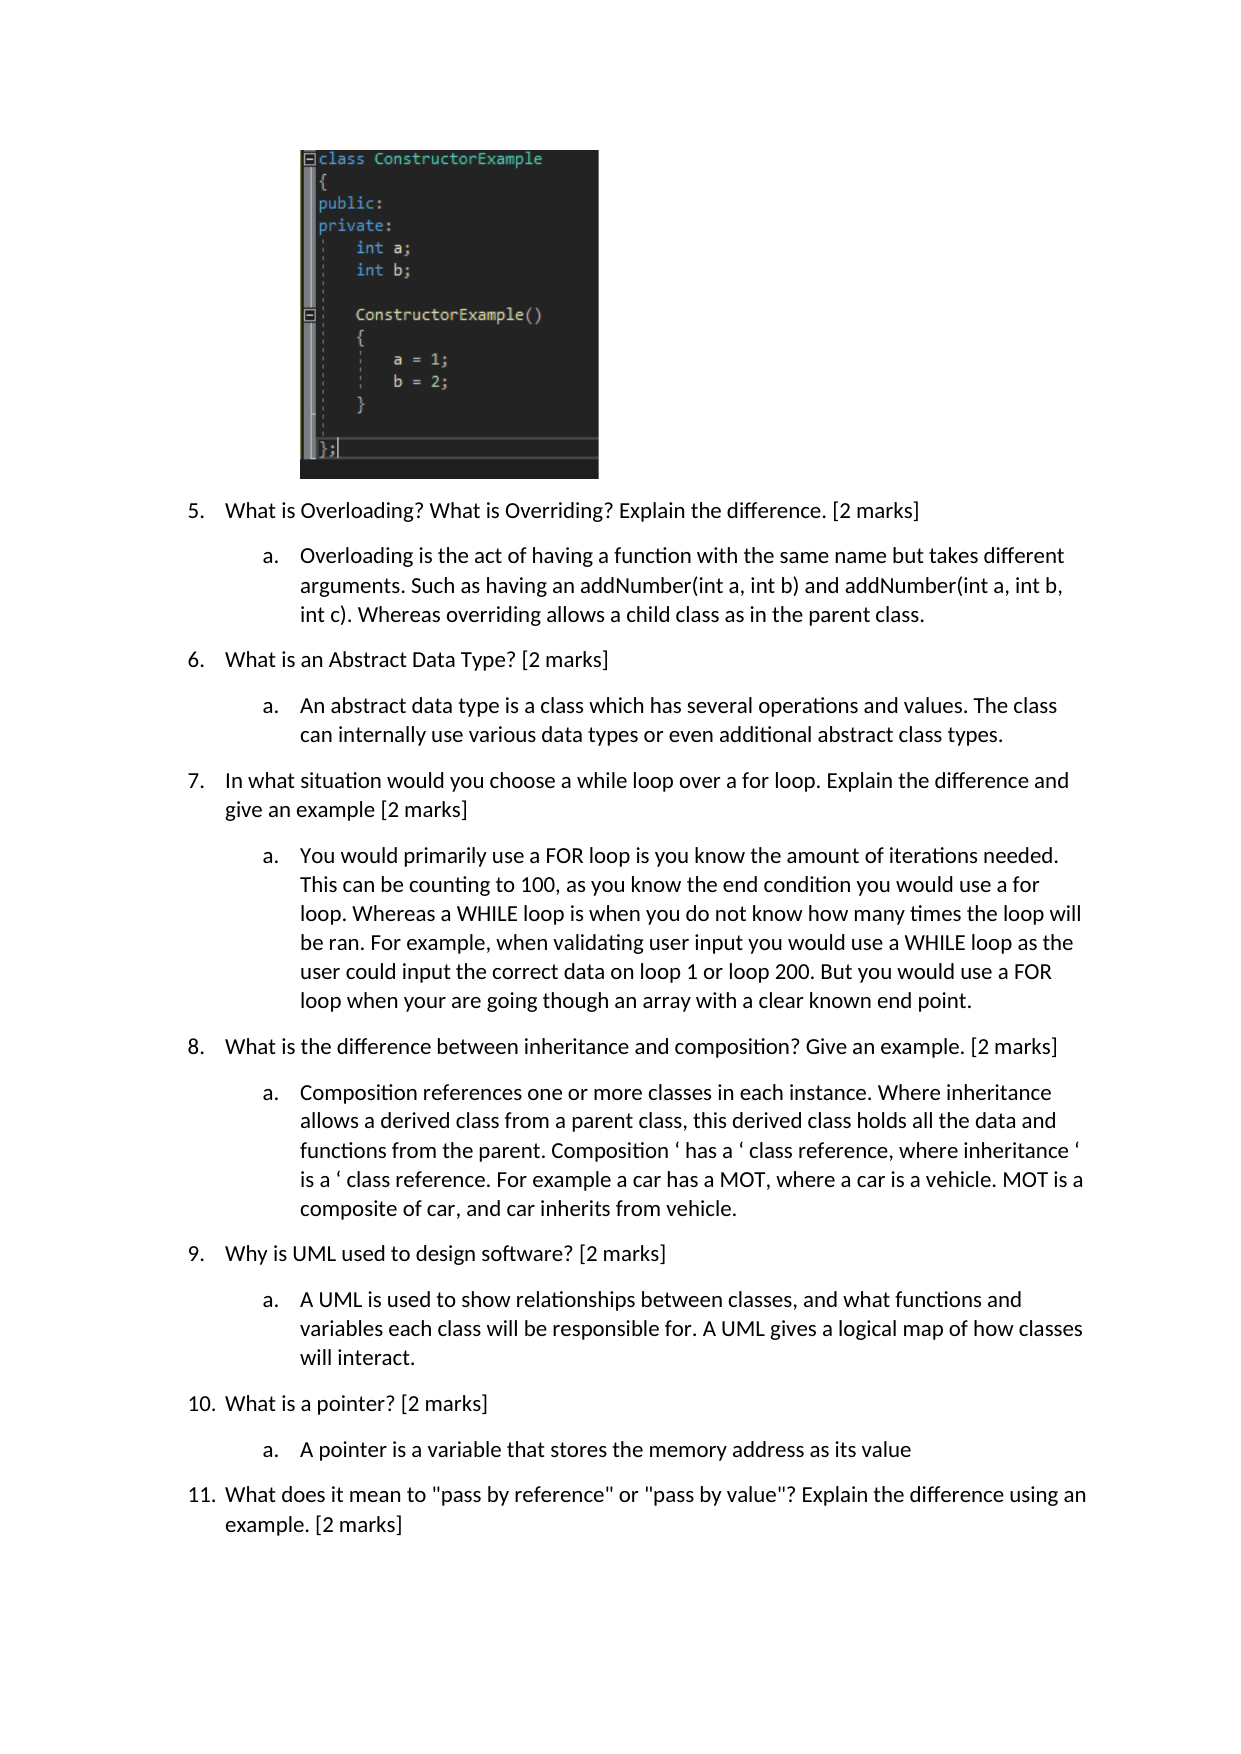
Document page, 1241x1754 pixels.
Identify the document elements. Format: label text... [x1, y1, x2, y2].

list What is the difference between inheritance and composition? Give an example. [2 marks] [187, 1032, 1090, 1060]
list A pointer is a variable that stores the memory address as its value [262, 1435, 1090, 1463]
list A UML is used to show relationships between classes, and what functions and variables each class will be responsible for. A UML gives a logical map of how classes will interact. [262, 1285, 1090, 1371]
list What does it mean to "pass by reference" or "pass by value"? Explain the difference using an example. [2 marks] [187, 1481, 1090, 1538]
list You would primarily use a FOR loop is you know the amount of iterations needed. This can be counting to 100, as you know the end condition you would use a for loop. Whereas a WHILE loop is when you do not know how many times the loop will be ran. For example, when validating user input you would use a WHILE loop as the user could input the correct data on loop 1 or loop 200. But you would use a FOR loop when your are going though an array with a clear known end point. [262, 841, 1090, 1014]
list An abstract data type is a class which has several operations and values. The class can internally use various data types or even additional abstract class types. [262, 691, 1090, 748]
list Overloading is the act of having a function with the same name but takes different arguments. Such as having an addNumber(int a, int b) and addNumber(int a, int b, int c). Whereas overriding allows a child class as in the parent class. [262, 542, 1090, 628]
list Composition references one or more classes in each instance. Where inheritance allows a derived class from a parent class, this derived class holds all the data and functions from the parent. Composition ‘ has a ‘ class reference, where inheritance ‘ is a ‘ class reference. For example a car has a MOT, where a car is a vehicle. MOT is a composite of car, and car inherits from vehicle. [262, 1078, 1090, 1222]
list Why is UML used to design software? [2 marks] [187, 1239, 1090, 1268]
list What is a pointer? [2 marks] [187, 1389, 1090, 1417]
list In what situation would you choose a while loop over a for loop. Explain the difference and give an example [2 marks] [187, 766, 1090, 823]
list What is an Abstract Data Type? [2 marks] [187, 646, 1090, 673]
list What is Overloading? What is Overriding? Explain the difference. [2 marks] [187, 496, 1090, 524]
